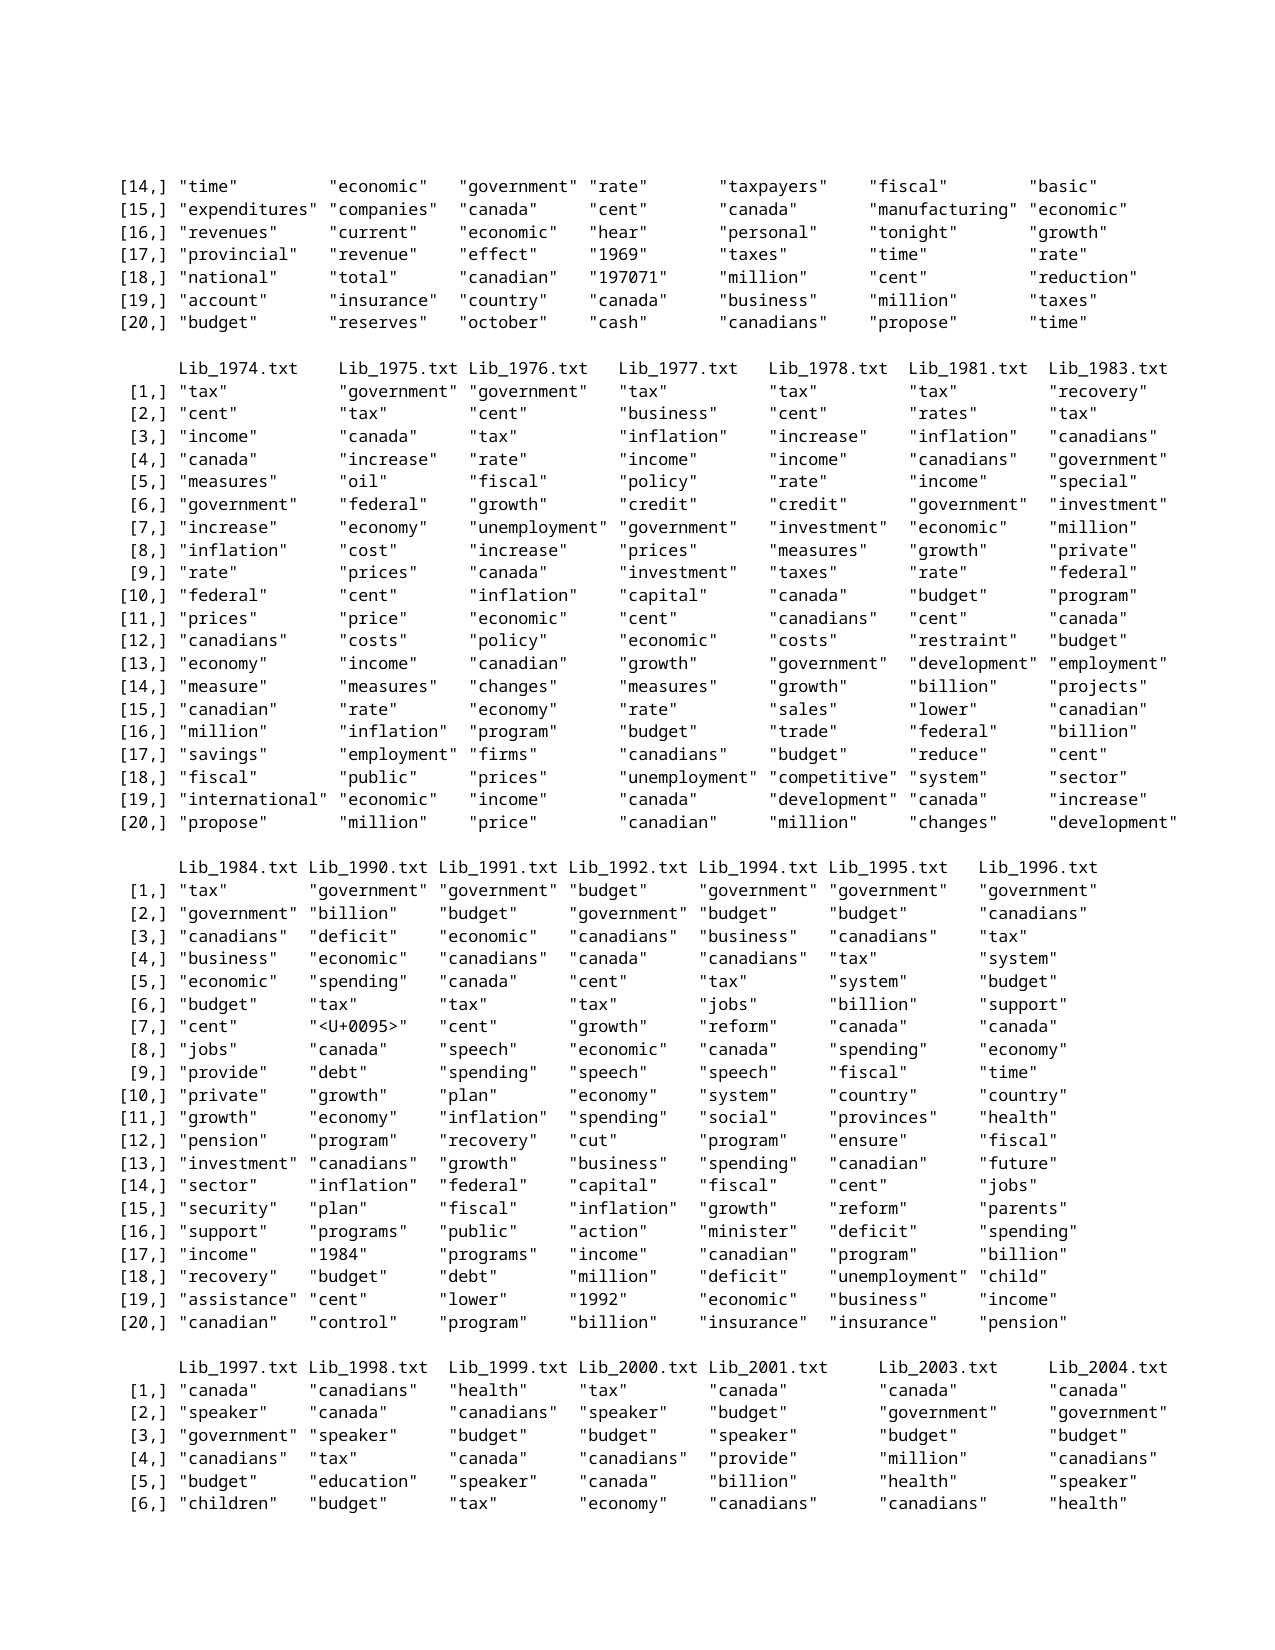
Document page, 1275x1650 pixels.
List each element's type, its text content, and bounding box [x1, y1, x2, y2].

text [19,] "international" "economic" "income" "canada" "development" "canada" "increase" [118, 788, 1215, 811]
text [9,] "rate" "prices" "canada" "investment" "taxes" "rate" "federal" [118, 561, 1215, 583]
text [11,] "growth" "economy" "inflation" "spending" "social" "provinces" "health" [118, 1106, 1215, 1128]
text [9,] "provide" "debt" "spending" "speech" "speech" "fiscal" "time" [118, 1060, 1215, 1083]
text [14,] "sector" "inflation" "federal" "capital" "fiscal" "cent" "jobs" [118, 1174, 1215, 1197]
text [6,] "government" "federal" "growth" "credit" "credit" "government" "investment" [118, 493, 1215, 515]
text [17,] "income" "1984" "programs" "income" "canadian" "program" "billion" [118, 1242, 1215, 1265]
text [17,] "provincial" "revenue" "effect" "1969" "taxes" "time" "rate" [118, 243, 1215, 266]
text [17,] "savings" "employment" "firms" "canadians" "budget" "reduce" "cent" [118, 742, 1215, 765]
text [20,] "propose" "million" "price" "canadian" "million" "changes" "development" [118, 811, 1215, 833]
text [1,] "tax" "government" "government" "tax" "tax" "tax" "recovery" [118, 379, 1215, 402]
text [13,] "investment" "canadians" "growth" "business" "spending" "canadian" "future" [118, 1151, 1215, 1174]
text [3,] "canadians" "deficit" "economic" "canadians" "business" "canadians" "tax" [118, 924, 1215, 947]
text [2,] "government" "billion" "budget" "government" "budget" "budget" "canadians" [118, 901, 1215, 924]
text [16,] "million" "inflation" "program" "budget" "trade" "federal" "billion" [118, 720, 1215, 742]
text [12,] "pension" "program" "recovery" "cut" "program" "ensure" "fiscal" [118, 1128, 1215, 1151]
text [2,] "speaker" "canada" "canadians" "speaker" "budget" "government" "government" [118, 1401, 1215, 1424]
text [18,] "recovery" "budget" "debt" "million" "deficit" "unemployment" "child" [118, 1265, 1215, 1287]
text [10,] "federal" "cent" "inflation" "capital" "canada" "budget" "program" [118, 583, 1215, 606]
text [14,] "measure" "measures" "changes" "measures" "growth" "billion" "projects" [118, 674, 1215, 697]
text [11,] "prices" "price" "economic" "cent" "canadians" "cent" "canada" [118, 606, 1215, 629]
text Lib_1974.txt Lib_1975.txt Lib_1976.txt Lib_1977.txt Lib_1978.txt Lib_1981.txt Lib_1983.txt [118, 356, 1215, 379]
text [6,] "children" "budget" "tax" "economy" "canadians" "canadians" "health" [118, 1492, 1215, 1514]
text [4,] "business" "economic" "canadians" "canada" "canadians" "tax" "system" [118, 947, 1215, 969]
text [8,] "jobs" "canada" "speech" "economic" "canada" "spending" "economy" [118, 1038, 1215, 1060]
text [5,] "budget" "education" "speaker" "canada" "billion" "health" "speaker" [118, 1469, 1215, 1492]
text [7,] "increase" "economy" "unemployment" "government" "investment" "economic" "million" [118, 515, 1215, 538]
text [15,] "security" "plan" "fiscal" "inflation" "growth" "reform" "parents" [118, 1197, 1215, 1219]
text [5,] "economic" "spending" "canada" "cent" "tax" "system" "budget" [118, 969, 1215, 992]
text [15,] "expenditures" "companies" "canada" "cent" "canada" "manufacturing" "economic" [118, 197, 1215, 220]
text [16,] "revenues" "current" "economic" "hear" "personal" "tonight" "growth" [118, 220, 1215, 243]
text [16,] "support" "programs" "public" "action" "minister" "deficit" "spending" [118, 1219, 1215, 1242]
text [14,] "time" "economic" "government" "rate" "taxpayers" "fiscal" "basic" [118, 175, 1215, 197]
text [5,] "measures" "oil" "fiscal" "policy" "rate" "income" "special" [118, 470, 1215, 493]
text [10,] "private" "growth" "plan" "economy" "system" "country" "country" [118, 1083, 1215, 1106]
text [4,] "canada" "increase" "rate" "income" "income" "canadians" "government" [118, 447, 1271, 470]
text [18,] "fiscal" "public" "prices" "unemployment" "competitive" "system" "sector" [118, 765, 1215, 788]
text [13,] "economy" "income" "canadian" "growth" "government" "development" "employment" [118, 652, 1215, 674]
text [8,] "inflation" "cost" "increase" "prices" "measures" "growth" "private" [118, 538, 1215, 561]
text [2,] "cent" "tax" "cent" "business" "cent" "rates" "tax" [118, 402, 1215, 424]
text [7,] "cent" "<U+0095>" "cent" "growth" "reform" "canada" "canada" [118, 1015, 1215, 1038]
text [20,] "budget" "reserves" "october" "cash" "canadians" "propose" "time" [118, 311, 1215, 334]
text [3,] "government" "speaker" "budget" "budget" "speaker" "budget" "budget" [118, 1424, 1215, 1446]
text [19,] "assistance" "cent" "lower" "1992" "economic" "business" "income" [118, 1287, 1215, 1310]
text [6,] "budget" "tax" "tax" "tax" "jobs" "billion" "support" [118, 992, 1215, 1015]
text [18,] "national" "total" "canadian" "197071" "million" "cent" "reduction" [118, 266, 1215, 288]
text [1,] "tax" "government" "government" "budget" "government" "government" "government" [118, 879, 1215, 901]
text Lib_1997.txt Lib_1998.txt Lib_1999.txt Lib_2000.txt Lib_2001.txt Lib_2003.txt Lib_2004.txt [118, 1356, 1215, 1378]
text [15,] "canadian" "rate" "economy" "rate" "sales" "lower" "canadian" [118, 697, 1215, 720]
text [4,] "canadians" "tax" "canada" "canadians" "provide" "million" "canadians" [118, 1446, 1215, 1469]
text [1,] "canada" "canadians" "health" "tax" "canada" "canada" "canada" [118, 1378, 1215, 1401]
text Lib_1984.txt Lib_1990.txt Lib_1991.txt Lib_1992.txt Lib_1994.txt Lib_1995.txt Lib_1996.txt [118, 856, 1215, 879]
text [20,] "canadian" "control" "program" "billion" "insurance" "insurance" "pension" [118, 1310, 1215, 1333]
text [3,] "income" "canada" "tax" "inflation" "increase" "inflation" "canadians" [118, 424, 1215, 447]
text [19,] "account" "insurance" "country" "canada" "business" "million" "taxes" [118, 288, 1215, 311]
text [12,] "canadians" "costs" "policy" "economic" "costs" "restraint" "budget" [118, 629, 1215, 652]
